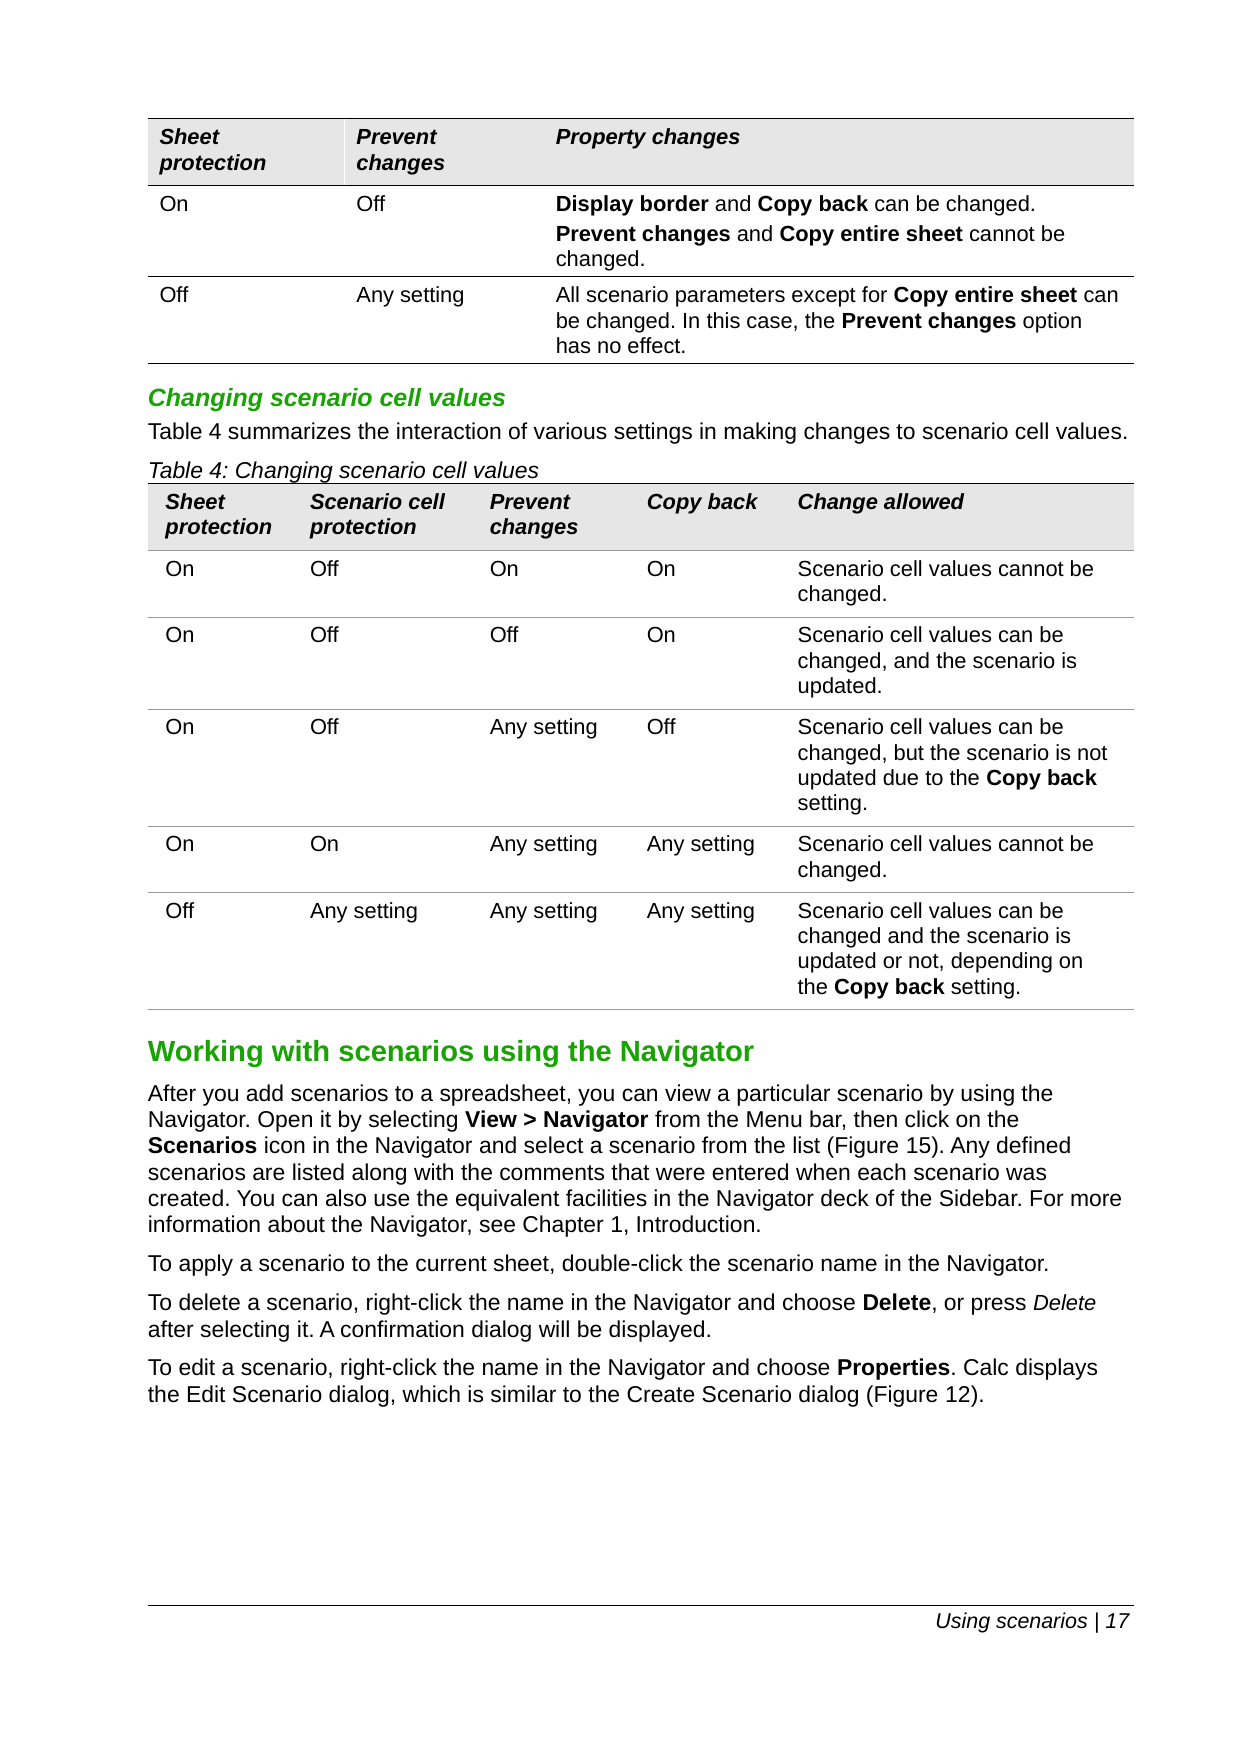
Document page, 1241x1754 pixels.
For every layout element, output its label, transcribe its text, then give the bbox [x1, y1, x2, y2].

subtitle Working with scenarios using the Navigator [148, 1034, 1134, 1068]
table_header Copy back [629, 484, 780, 550]
table_header Change allowed [780, 484, 1134, 550]
table_cell On [292, 827, 472, 892]
text To delete a scenario, right-click the name in the Navigator and choose Delete, or press Delete after selecting it. A confirmation dialog will be displayed. [148, 1289, 1134, 1342]
table_cell Off [292, 618, 472, 708]
table_cell Off [292, 710, 472, 826]
text To apply a scenario to the current sheet, double-click the scenario name in the Navigator. [148, 1250, 1134, 1277]
table_cell Off [292, 551, 472, 617]
text After you add scenarios to a spreadsheet, you can view a particular scenario by using the Navigator. Open it by selecting View > Navigator from the Menu bar, then click on the Scenarios icon in the Navigator and select a scenario from the list (Figure 15). Any defined scenarios are listed along with the comments that were entered when each scenario was created. You can also use the equivalent facilities in the Navigator deck of the Sidebar. For more information about the Navigator, see Chapter 1, Introduction. [148, 1080, 1134, 1238]
table_cell On [148, 827, 292, 892]
table_cell Scenario cell values can be changed, and the scenario is updated. [780, 618, 1134, 708]
text Table 4 summarizes the interaction of various settings in making changes to scenario cell values. [148, 418, 1134, 444]
subtitle Changing scenario cell values [148, 383, 1134, 412]
table_cell Any setting [472, 710, 629, 826]
table_header Prevent changes [345, 119, 544, 185]
table_header Scenario cell protection [292, 484, 472, 550]
table_cell All scenario parameters except for Copy entire sheet can be changed. In this case, the Prevent changes option has no effect. [544, 277, 1134, 363]
table_cell Off [148, 277, 344, 363]
table_cell Off [345, 186, 544, 276]
table_cell Off [148, 893, 292, 1009]
table_cell Scenario cell values cannot be changed. [780, 551, 1134, 617]
table_cell Off [629, 710, 780, 826]
table_cell Any setting [629, 827, 780, 892]
table_cell Scenario cell values can be changed and the scenario is updated or not, depending on the Copy back setting. [780, 893, 1134, 1009]
table_header Sheet protection [148, 119, 344, 185]
table_cell Scenario cell values cannot be changed. [780, 827, 1134, 892]
text Table 4: Changing scenario cell values [148, 457, 1134, 483]
table_cell On [629, 618, 780, 708]
table_cell Any setting [629, 893, 780, 1009]
table_cell On [148, 551, 292, 617]
table_cell Scenario cell values can be changed, but the scenario is not updated due to the Copy back setting. [780, 710, 1134, 826]
table_cell Any setting [472, 893, 629, 1009]
table_header Sheet protection [148, 484, 292, 550]
table_cell Display border and Copy back can be changed. Prevent changes and Copy entire sheet cannot be changed. [544, 186, 1134, 276]
text To edit a scenario, right-click the name in the Navigator and choose Properties. Calc displays the Edit Scenario dialog, which is similar to the Create Scenario dialog (Figure 12). [148, 1354, 1134, 1407]
table_cell Any setting [345, 277, 544, 363]
table_cell On [148, 618, 292, 708]
table_cell On [148, 186, 344, 276]
table_cell On [148, 710, 292, 826]
table_cell Off [472, 618, 629, 708]
table_cell On [472, 551, 629, 617]
table_cell Any setting [472, 827, 629, 892]
table_header Prevent changes [472, 484, 629, 550]
table_header Property changes [544, 119, 1134, 185]
table_cell Any setting [292, 893, 472, 1009]
table_cell On [629, 551, 780, 617]
